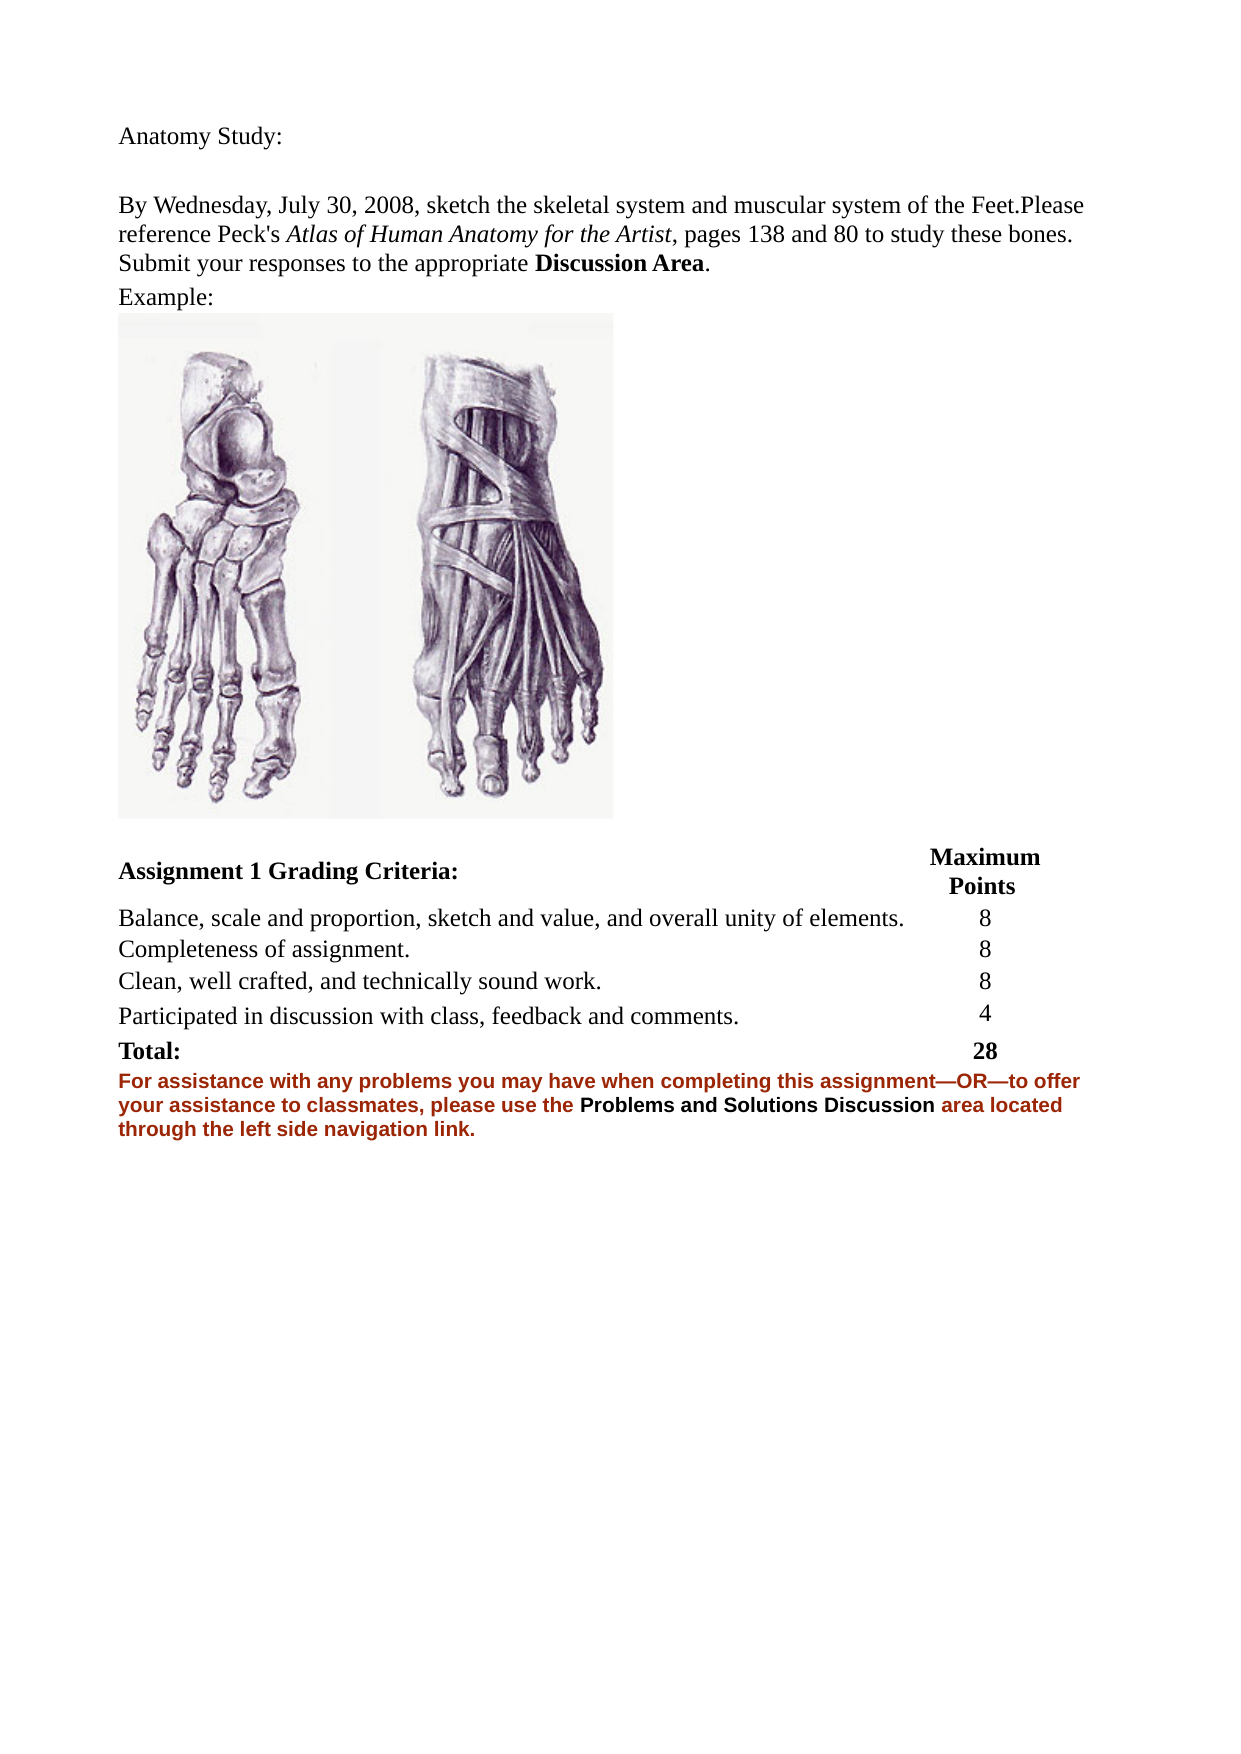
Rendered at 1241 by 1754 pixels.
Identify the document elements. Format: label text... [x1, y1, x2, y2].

table_header Maximum Points [911, 841, 1059, 901]
table_cell 8 [911, 965, 1059, 997]
table_cell Clean, well crafted, and technically sound work. [117, 965, 911, 997]
table_cell Completeness of assignment. [117, 933, 911, 965]
table_cell Participated in discussion with class, feedback and comments. [117, 997, 911, 1034]
picture [118, 313, 614, 841]
title Anatomy Study: [118, 121, 1122, 150]
table_header Assignment 1 Grading Criteria: [117, 841, 911, 901]
text By Wednesday, July 30, 2008, sketch the skeletal system and muscular system of the Feet.Please reference Peck's Atlas of Human Anatomy for the Artist, pages 138 and 80 to study these bones. Submit your responses to the appropriate Discussion Area. [118, 190, 1122, 276]
table_cell 28 [911, 1035, 1059, 1066]
text Example: [118, 282, 1122, 311]
table_cell 4 [911, 997, 1059, 1034]
table_cell 8 [911, 901, 1059, 933]
text For assistance with any problems you may have when completing this assignment—OR—to offer your assistance to classmates, please use the Problems and Solutions Discussion area located through the left side navigation link. [118, 1069, 1122, 1141]
table_cell 8 [911, 933, 1059, 965]
table_cell Total: [117, 1035, 911, 1066]
table_cell Balance, scale and proportion, sketch and value, and overall unity of elements. [117, 901, 911, 933]
